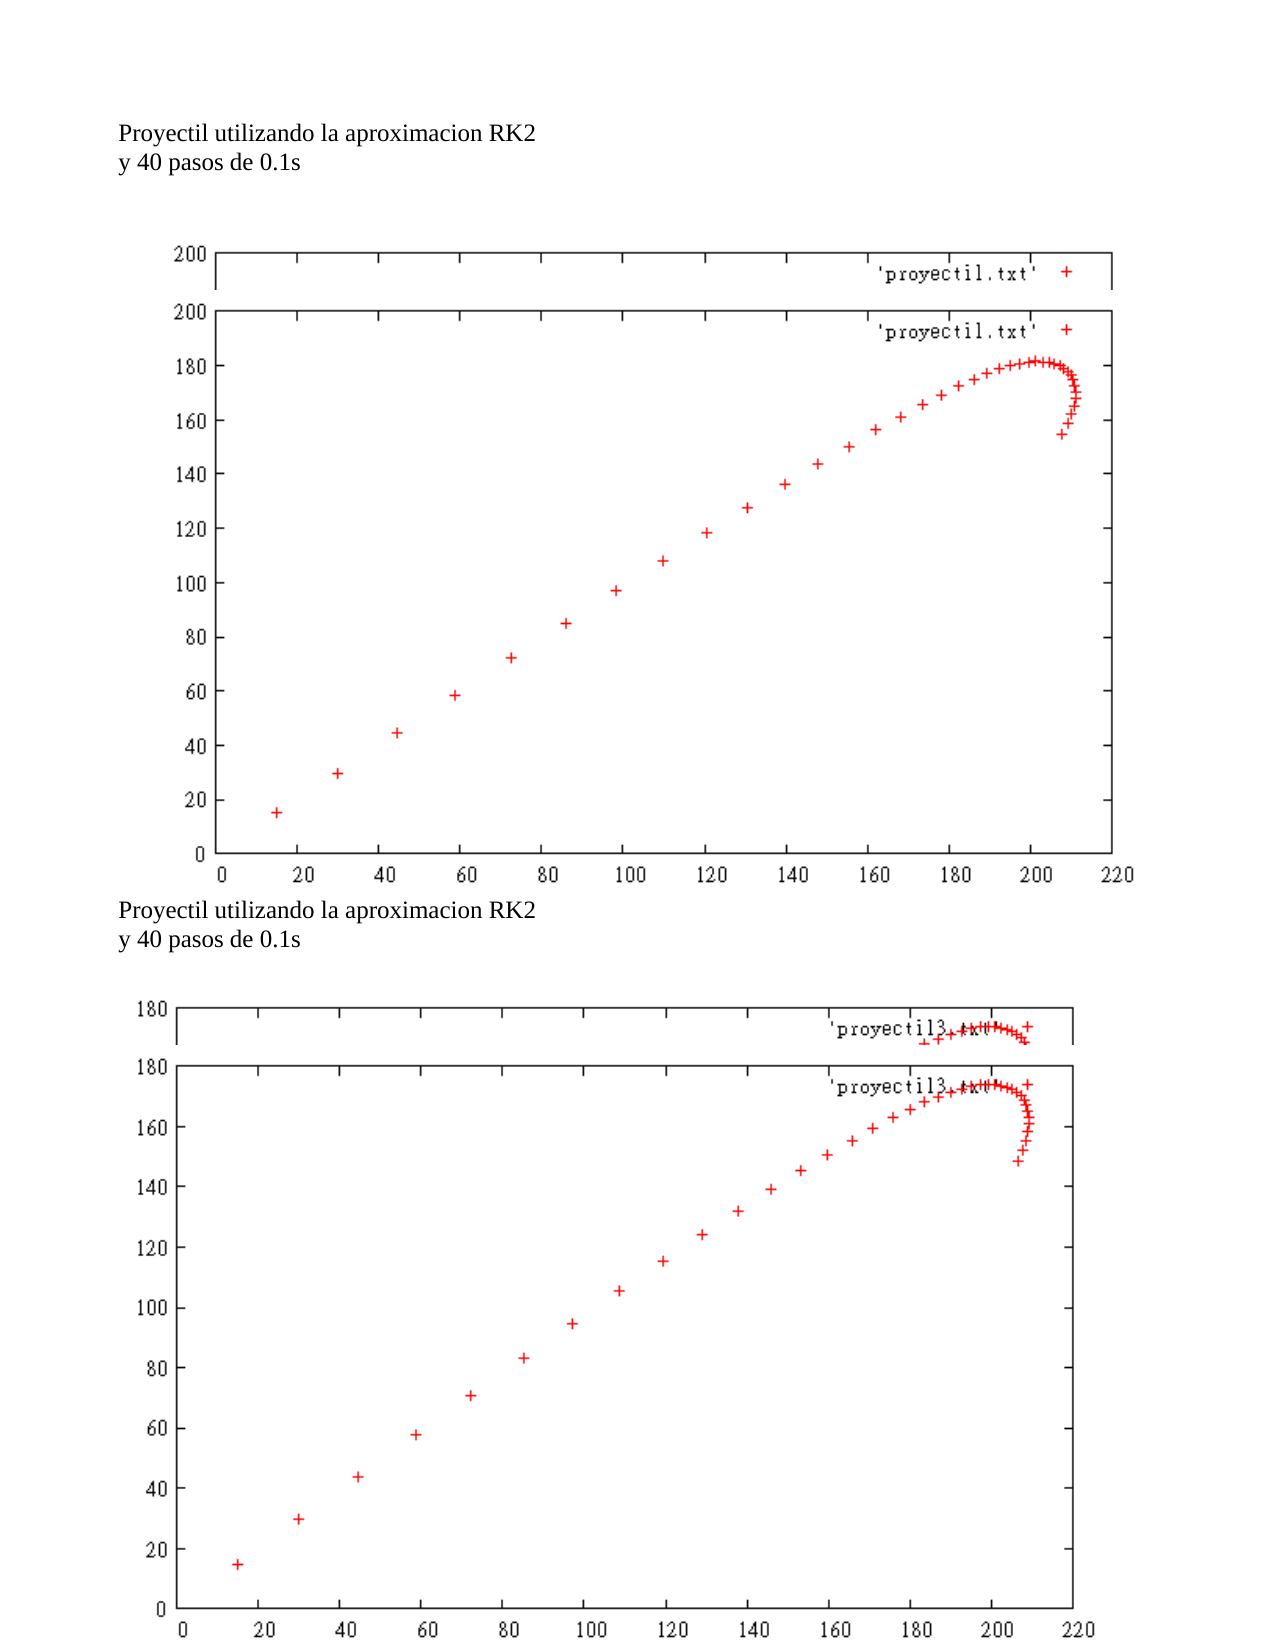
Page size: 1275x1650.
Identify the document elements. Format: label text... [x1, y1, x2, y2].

text Proyectil utilizando la aproximacion RK2 [118, 118, 1157, 147]
text y 40 pasos de 0.1s [118, 924, 1157, 952]
text Proyectil utilizando la aproximacion RK2 [118, 204, 1157, 924]
text y 40 pasos de 0.1s [118, 147, 1157, 176]
picture [98, 987, 1099, 1650]
picture [137, 232, 1138, 895]
